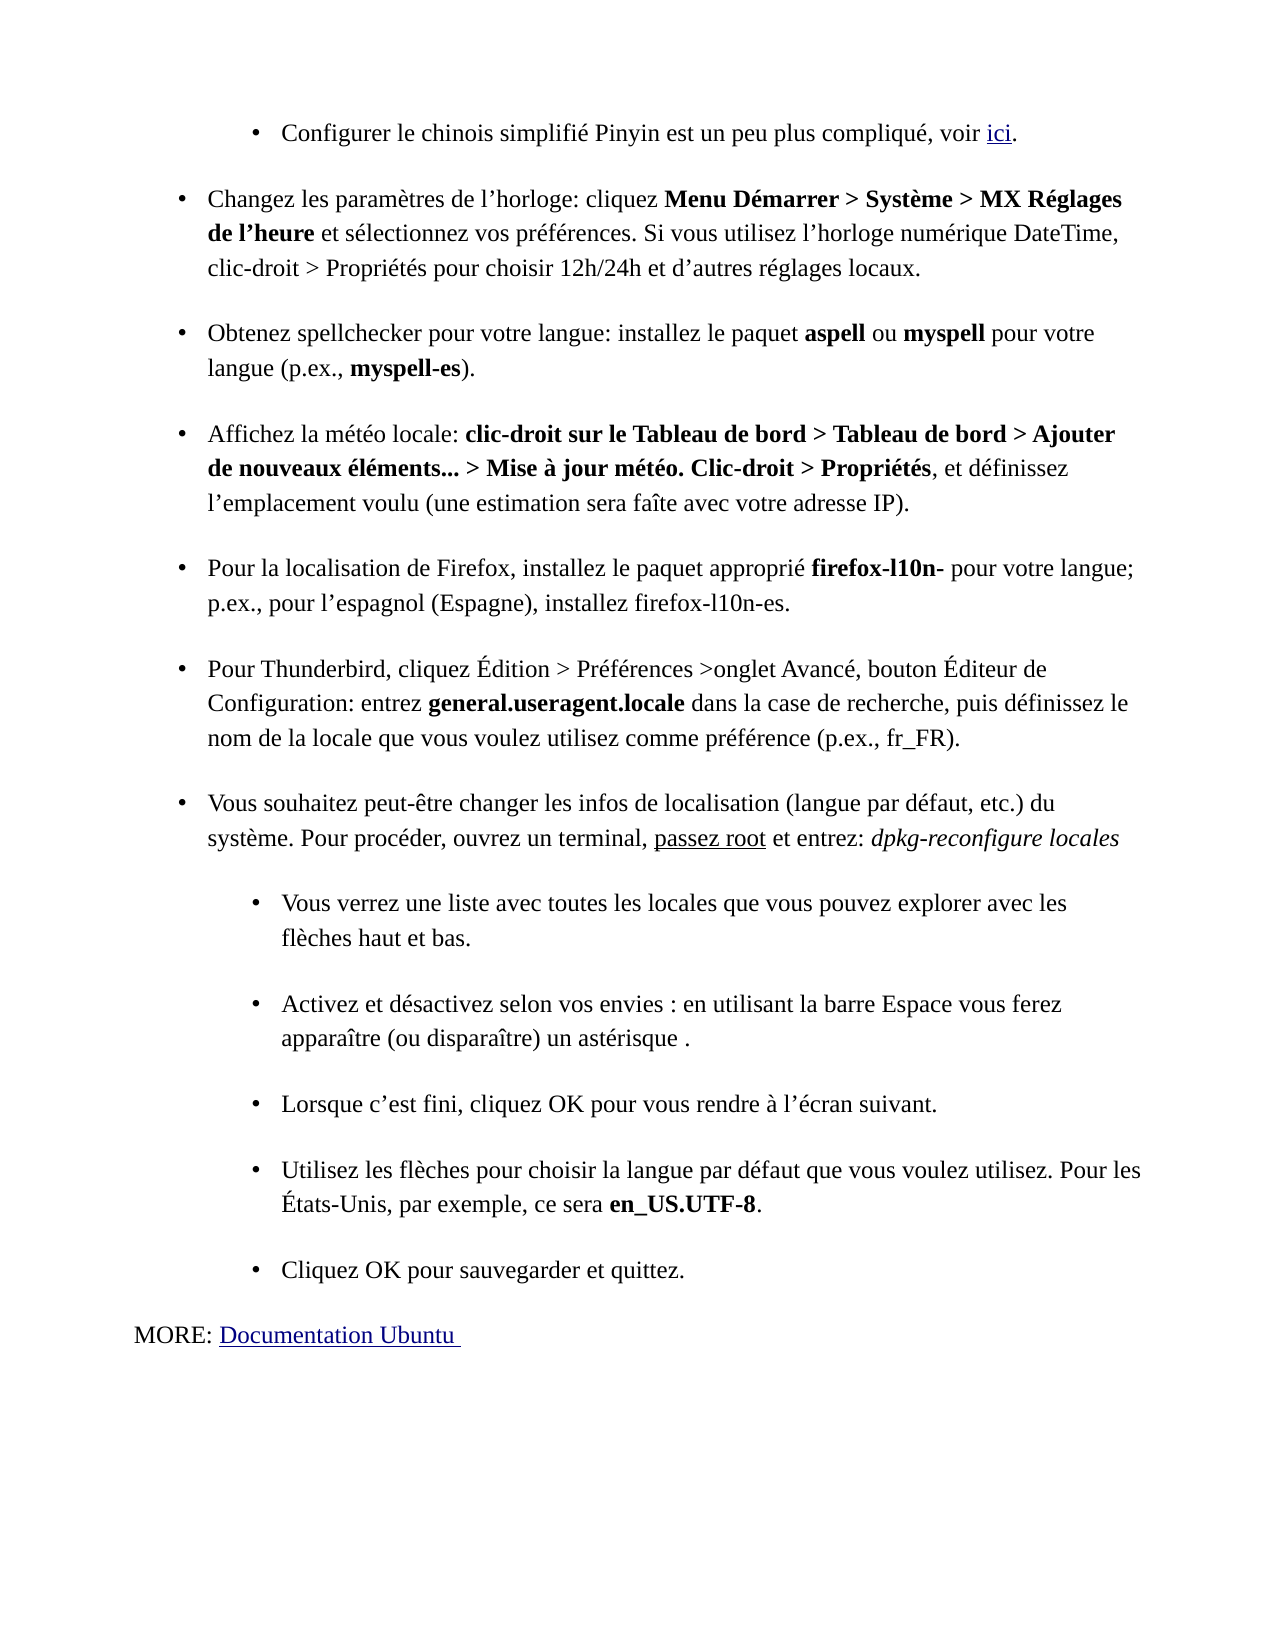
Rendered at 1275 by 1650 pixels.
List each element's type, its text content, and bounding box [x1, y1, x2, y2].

list Vous souhaitez peut-être changer les infos de localisation (langue par défaut, etc.) du système. Pour procéder, ouvrez un terminal, passez root et entrez: dpkg-reconfigure locales [178, 788, 1141, 852]
list Pour la localisation de Firefox, installez le paquet approprié firefox-l10n- pour votre langue; p.ex., pour l’espagnol (Espagne), installez firefox-l10n-es. [178, 553, 1141, 617]
list Lorsque c’est fini, cliquez OK pour vous rendre à l’écran suivant. [252, 1089, 1141, 1118]
list Configurer le chinois simplifié Pinyin est un peu plus compliqué, voir ici. [252, 118, 1141, 147]
list Activez et désactivez selon vos envies : en utilisant la barre Espace vous ferez apparaître (ou disparaître) un astérisque . [252, 989, 1141, 1052]
list Utilisez les flèches pour choisir la langue par défaut que vous voulez utilisez. Pour les États-Unis, par exemple, ce sera en_US.UTF-8. [252, 1155, 1141, 1218]
list Vous verrez une liste avec toutes les locales que vous pouvez explorer avec les flèches haut et bas. [252, 888, 1141, 952]
list Pour Thunderbird, cliquez Édition > Préférences >onglet Avancé, bouton Éditeur de Configuration: entrez general.useragent.locale dans la case de recherche, puis définissez le nom de la locale que vous voulez utilisez comme préférence (p.ex., fr_FR). [178, 654, 1141, 751]
list Cliquez OK pour sauvegarder et quittez. [252, 1255, 1141, 1284]
list Affichez la météo locale: clic-droit sur le Tableau de bord > Tableau de bord > Ajouter de nouveaux éléments... > Mise à jour météo. Clic-droit > Propriétés, et définissez l’emplacement voulu (une estimation sera faîte avec votre adresse IP). [178, 419, 1141, 516]
list Obtenez spellchecker pour votre langue: installez le paquet aspell ou myspell pour votre langue (p.ex., myspell-es). [178, 318, 1141, 382]
list Changez les paramètres de l’horloge: cliquez Menu Démarrer > Système > MX Réglages de l’heure et sélectionnez vos préférences. Si vous utilisez l’horloge numérique DateTime, clic-droit > Propriétés pour choisir 12h/24h et d’autres réglages locaux. [178, 184, 1141, 282]
text MORE: Documentation Ubuntu [134, 1321, 1141, 1349]
